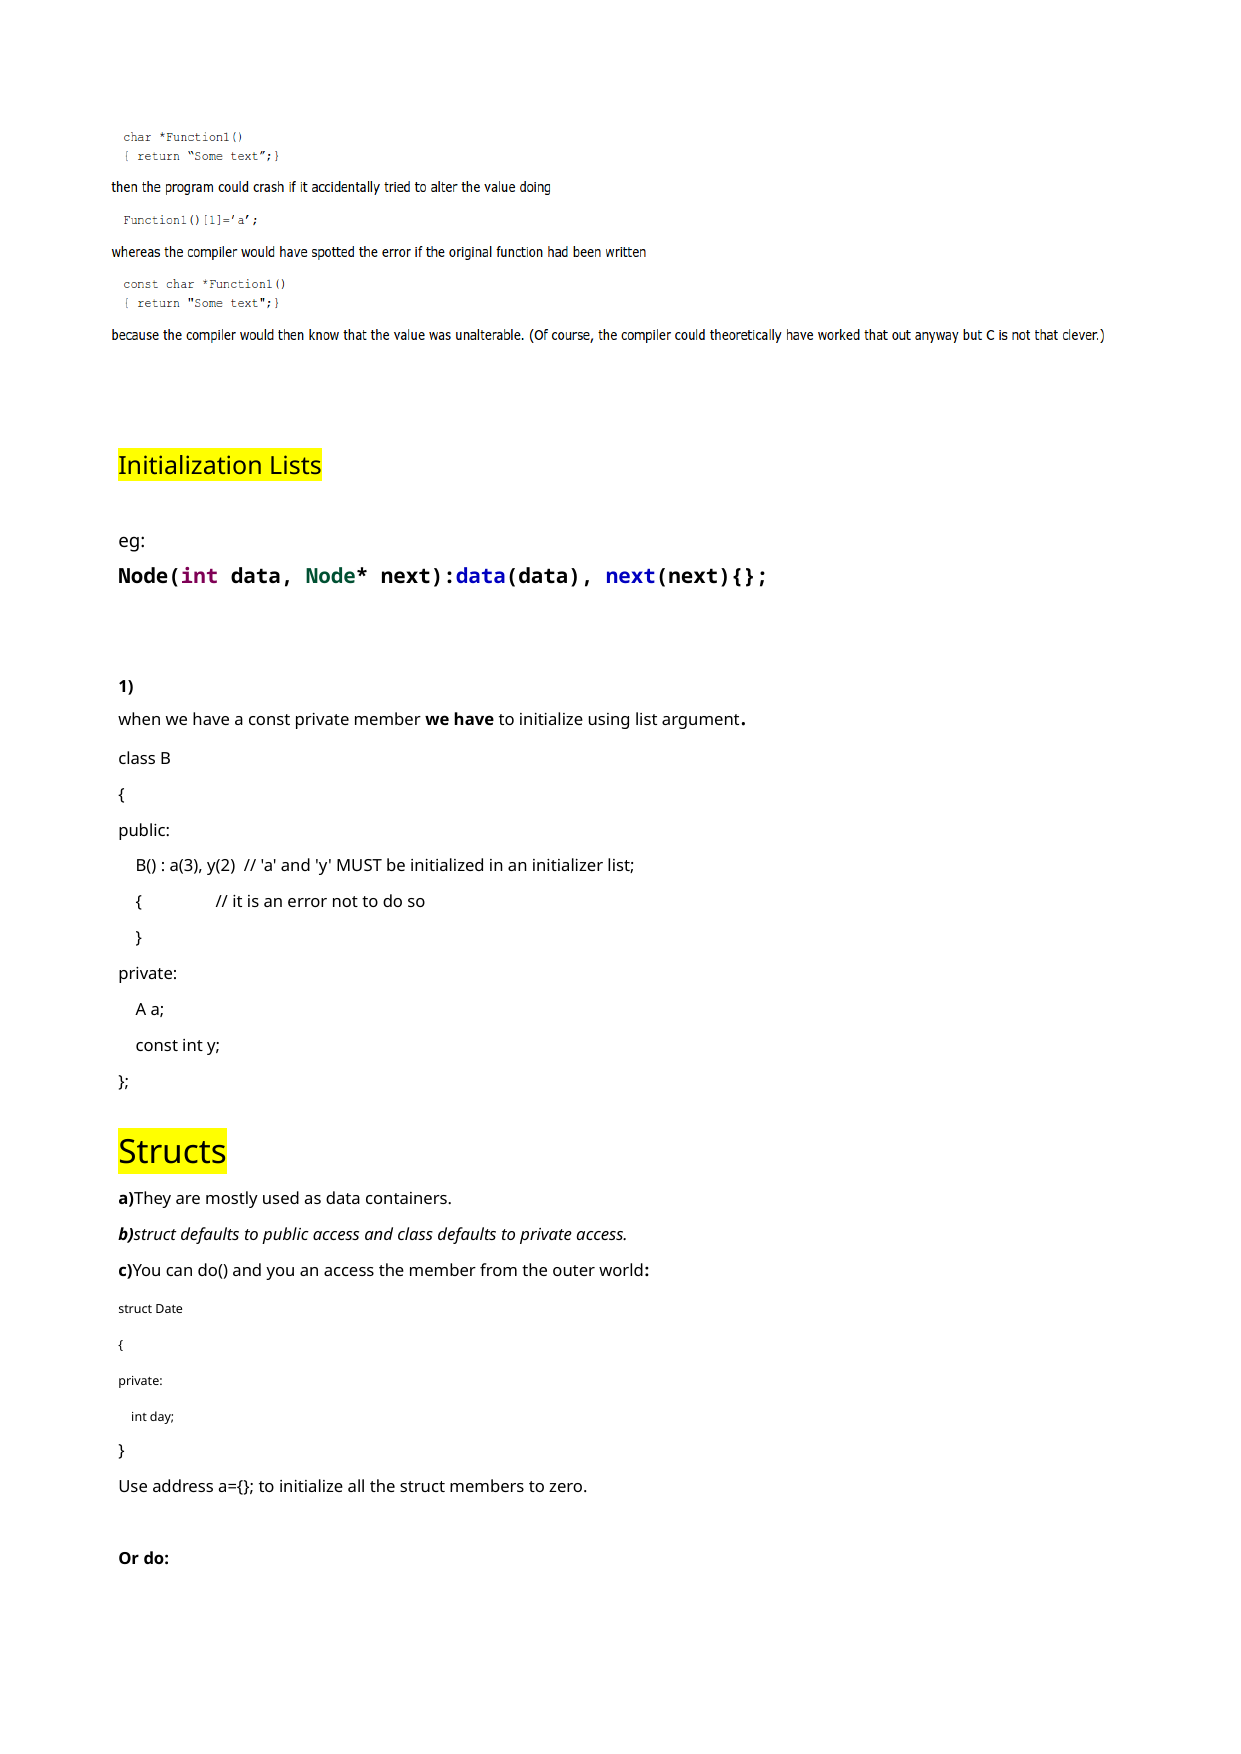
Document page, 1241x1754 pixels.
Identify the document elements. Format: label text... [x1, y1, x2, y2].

text } [118, 913, 1122, 949]
text { [118, 769, 1122, 805]
text c)You can do() and you an access the member from the outer world: [118, 1246, 1122, 1282]
picture [104, 118, 1137, 351]
text class B [118, 733, 1122, 769]
text }; [118, 1056, 1122, 1092]
text Use address a={}; to initialize all the struct members to zero. [118, 1461, 1122, 1497]
text { [118, 1317, 1122, 1353]
text eg: [118, 517, 1122, 553]
text int day; [118, 1389, 1122, 1425]
text B() : a(3), y(2) // 'a' and 'y' MUST be initialized in an initializer list; [118, 841, 1122, 877]
text Node(int data, Node* next):data(data), next(next){}; [118, 553, 1122, 589]
text Or do: [118, 1533, 1122, 1569]
text b)struct defaults to public access and class defaults to private access. [118, 1210, 1122, 1246]
text private: [118, 1353, 1122, 1389]
text public: [118, 805, 1122, 841]
text 1) [118, 661, 1122, 697]
text Initialization Lists [118, 446, 1122, 481]
text { // it is an error not to do so [118, 877, 1122, 913]
text private: [118, 949, 1122, 984]
text A a; [118, 984, 1122, 1021]
text when we have a const private member we have to initialize using list argument. [118, 697, 1122, 733]
text const int y; [118, 1021, 1122, 1056]
text } [118, 1425, 1122, 1461]
text Structs [118, 1128, 1122, 1174]
text struct Date [118, 1282, 1122, 1317]
text a)They are mostly used as data containers. [118, 1174, 1122, 1210]
